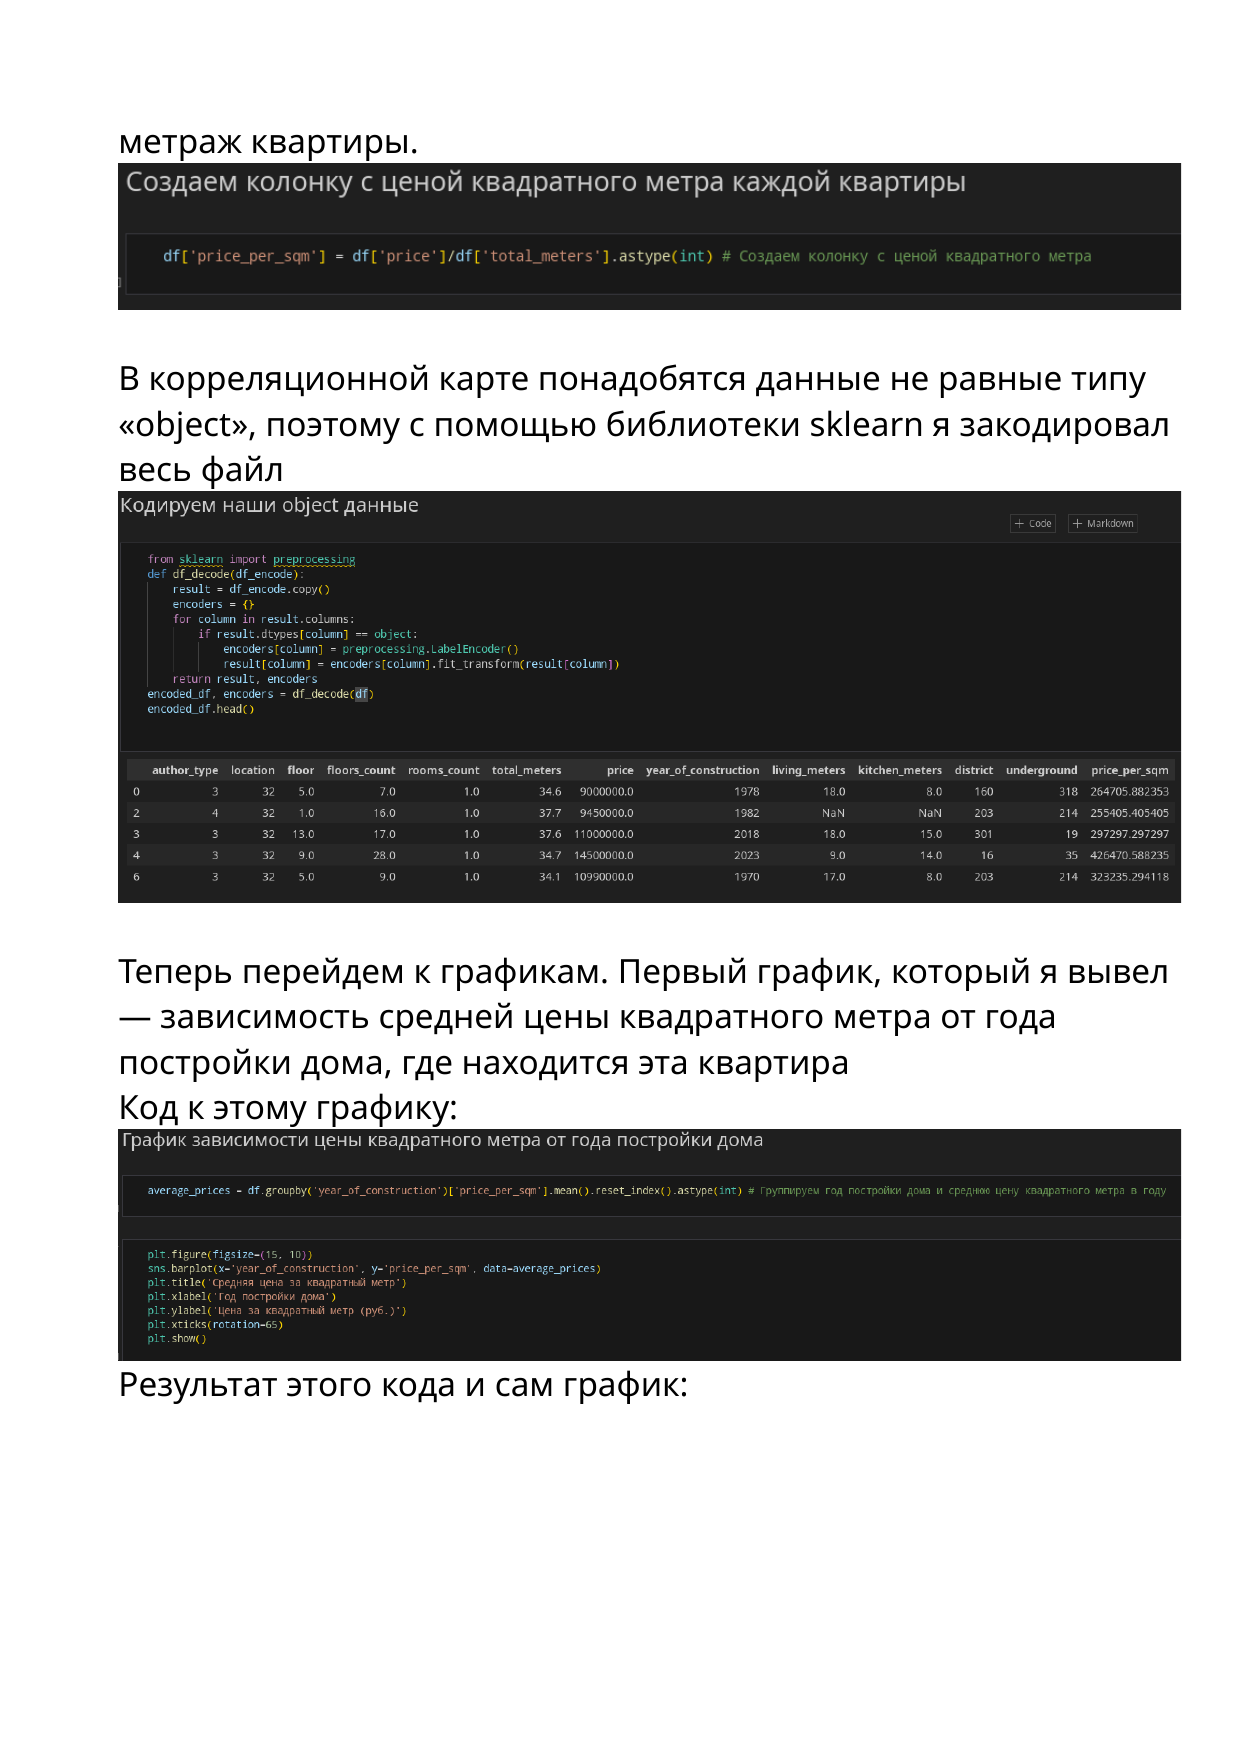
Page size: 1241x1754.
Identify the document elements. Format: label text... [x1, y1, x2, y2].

picture [118, 1129, 1182, 1361]
text Теперь перейдем к графикам. Первый график, который я вывел — зависимость средней цены квадратного метра от года постройки дома, где находится эта квартира [118, 948, 1181, 1084]
picture [118, 163, 1182, 310]
text В корреляционной карте понадобятся данные не равные типу «object», поэтому с помощью библиотеки sklearn я закодировал весь файл [118, 355, 1181, 491]
text метраж квартиры. [118, 118, 1181, 163]
text Код к этому графику: [118, 1084, 1181, 1129]
picture [118, 491, 1182, 903]
text Результат этого кода и сам график: [118, 1361, 1181, 1406]
